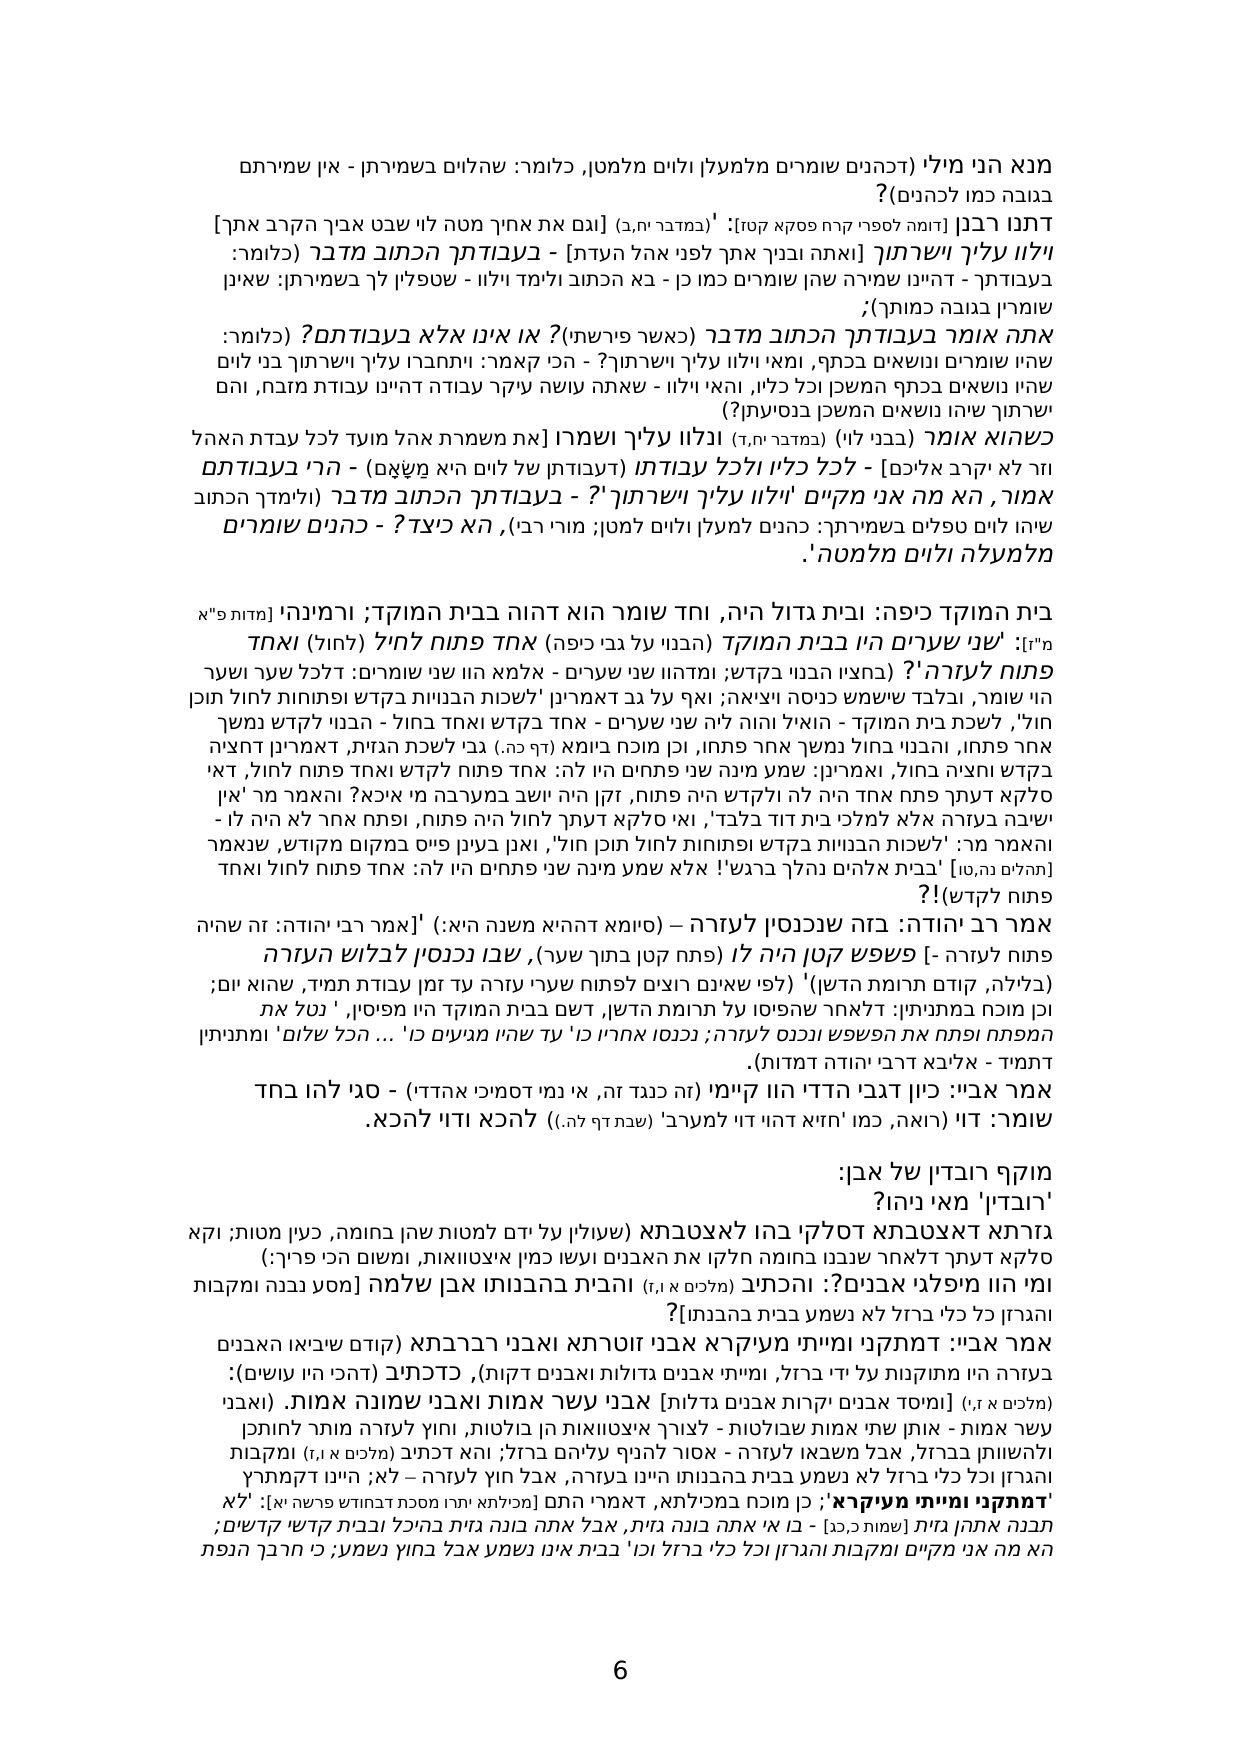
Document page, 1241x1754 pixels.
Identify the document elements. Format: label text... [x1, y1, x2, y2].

text ומי הוו מיפלגי אבנים?: והכתיב (מלכים א ו,ז) והבית בהבנותו אבן שלמה [מסע נבנה ומקבות והגרזן כל כלי ברזל לא נשמע בבית בהבנתו]? [187, 1269, 1053, 1328]
text דתנו רבנן [דומה לספרי קרח פסקא קטז]: '(במדבר יח,ב) [וגם את אחיך מטה לוי שבט אביך הקרב אתך] וילוו עליך וישרתוך [ואתה ובניך אתך לפני אהל העדת] - בעבודתך הכתוב מדבר (כלומר: בעבודתך - דהיינו שמירה שהן שומרים כמו כן - בא הכתוב ולימד וילוו - שטפלין לך בשמירתן: שאינן שומרין בגובה כמותך); [187, 208, 1053, 320]
text אמר אביי: דמתקני ומייתי מעיקרא אבני זוטרתא ואבני רברבתא (קודם שיביאו האבנים בעזרה היו מתוקנות על ידי ברזל, ומייתי אבנים גדולות ואבנים דקות), כדכתיב (דהכי היו עושים): (מלכים א ז,י) [ומיסד אבנים יקרות אבנים גדלות] אבני עשר אמות ואבני שמונה אמות. (ואבני עשר אמות - אותן שתי אמות שבולטות - לצורך איצטוואות הן בולטות, וחוץ לעזרה מותר לחותכן ולהשוותן בברזל, אבל משבאו לעזרה - אסור להניף עליהם ברזל; והא דכתיב (מלכים א ו,ז) ומקבות והגרזן וכל כלי ברזל לא נשמע בבית בהבנותו היינו בעזרה, אבל חוץ לעזרה – לא; היינו דקמתרץ 'דמתקני ומייתי מעיקרא'; כן מוכח במכילתא, דאמרי התם [מכילתא יתרו מסכת דבחודש פרשה יא]: 'לא תבנה אתהן גזית [שמות כ,כג] - בו אי אתה בונה גזית, אבל אתה בונה גזית בהיכל ובבית קדשי קדשים; הא מה אני מקיים ומקבות והגרזן וכל כלי ברזל וכו' בבית אינו נשמע אבל בחוץ נשמע; כי חרבך הנפת [187, 1328, 1053, 1562]
text אתה אומר בעבודתך הכתוב מדבר (כאשר פירשתי)? או אינו אלא בעבודתם? (כלומר: שהיו שומרים ונושאים בכתף, ומאי וילוו עליך וישרתוך? - הכי קאמר: ויתחברו עליך וישרתוך בני לוים שהיו נושאים בכתף המשכן וכל כליו, והאי וילוו - שאתה עושה עיקר עבודה דהיינו עבודת מזבח, והם ישרתוך שיהו נושאים המשכן בנסיעתן?) [187, 320, 1053, 423]
text גזרתא דאצטבתא דסלקי בהו לאצטבתא (שעולין על ידם למטות שהן בחומה, כעין מטות; וקא סלקא דעתך דלאחר שנבנו בחומה חלקו את האבנים ועשו כמין איצטוואות, ומשום הכי פריך:) [187, 1216, 1053, 1269]
text כשהוא אומר (בבני לוי) (במדבר יח,ד) ונלוו עליך ושמרו [את משמרת אהל מועד לכל עבדת האהל וזר לא יקרב אליכם] - לכל כליו ולכל עבודתו (דעבודתן של לוים היא מַשָׂאָם) - הרי בעבודתם אמור, הא מה אני מקיים 'וילוו עליך וישרתוך'? - בעבודתך הכתוב מדבר (ולימדך הכתוב שיהו לוים טפלים בשמירתך: כהנים למעלן ולוים למטן; מורי רבי), הא כיצד? - כהנים שומרים מלמעלה ולוים מלמטה'. [187, 423, 1053, 569]
text אמר אביי: כיון דגבי הדדי הוו קיימי (זה כנגד זה, אי נמי דסמיכי אהדדי) - סגי להו בחד שומר: דוי (רואה, כמו 'חזיא דהוי דוי למערב' (שבת דף לה.)) להכא ודוי להכא. [187, 1075, 1053, 1133]
text בית המוקד כיפה: ובית גדול היה, וחד שומר הוא דהוה בבית המוקד; ורמינהי [מדות פ"א מ"ז]: 'שני שערים היו בבית המוקד (הבנוי על גבי כיפה) אחד פתוח לחיל (לחול) ואחד פתוח לעזרה'? (בחציו הבנוי בקדש; ומדהוו שני שערים - אלמא הוו שני שומרים: דלכל שער ושער הוי שומר, ובלבד שישמש כניסה ויציאה; ואף על גב דאמרינן 'לשכות הבנויות בקדש ופתוחות לחול תוכן חול', לשכת בית המוקד - הואיל והוה ליה שני שערים - אחד בקדש ואחד בחול - הבנוי לקדש נמשך אחר פתחו, והבנוי בחול נמשך אחר פתחו, וכן מוכח ביומא (דף כה.) גבי לשכת הגזית, דאמרינן דחציה בקדש וחציה בחול, ואמרינן: שמע מינה שני פתחים היו לה: אחד פתוח לקדש ואחד פתוח לחול, דאי סלקא דעתך פתח אחד היה לה ולקדש היה פתוח, זקן היה יושב במערבה מי איכא? והאמר מר 'אין ישיבה בעזרה אלא למלכי בית דוד בלבד', ואי סלקא דעתך לחול היה פתוח, ופתח אחר לא היה לו - והאמר מר: 'לשכות הבנויות בקדש ופתוחות לחול תוכן חול', ואנן בעינן פייס במקום מקודש, שנאמר [תהלים נה,טו] 'בבית אלהים נהלך ברגש'! אלא שמע מינה שני פתחים היו לה: אחד פתוח לחול ואחד פתוח לקדש)!? [187, 598, 1053, 909]
text אמר רב יהודה: בזה שנכנסין לעזרה – (סיומא דההיא משנה היא:) '[אמר רבי יהודה: זה שהיה פתוח לעזרה -] פשפש קטן היה לו (פתח קטן בתוך שער), שבו נכנסין לבלוש העזרה (בלילה, קודם תרומת הדשן)' (לפי שאינם רוצים לפתוח שערי עזרה עד זמן עבודת תמיד, שהוא יום; וכן מוכח במתניתין: דלאחר שהפיסו על תרומת הדשן, דשם בבית המוקד היו מפיסין, ' נטל את המפתח ופתח את הפשפש ונכנס לעזרה; נכנסו אחריו כו' עד שהיו מגיעים כו' ... הכל שלום' ומתניתין דתמיד - אליבא דרבי יהודה דמדות). [187, 909, 1053, 1075]
text מוקף רובדין של אבן: [187, 1158, 1053, 1187]
text מנא הני מילי (דכהנים שומרים מלמעלן ולוים מלמטן, כלומר: שהלוים בשמירתן - אין שמירתם בגובה כמו לכהנים)? [187, 150, 1053, 208]
text 'רובדין' מאי ניהו? [187, 1187, 1053, 1216]
